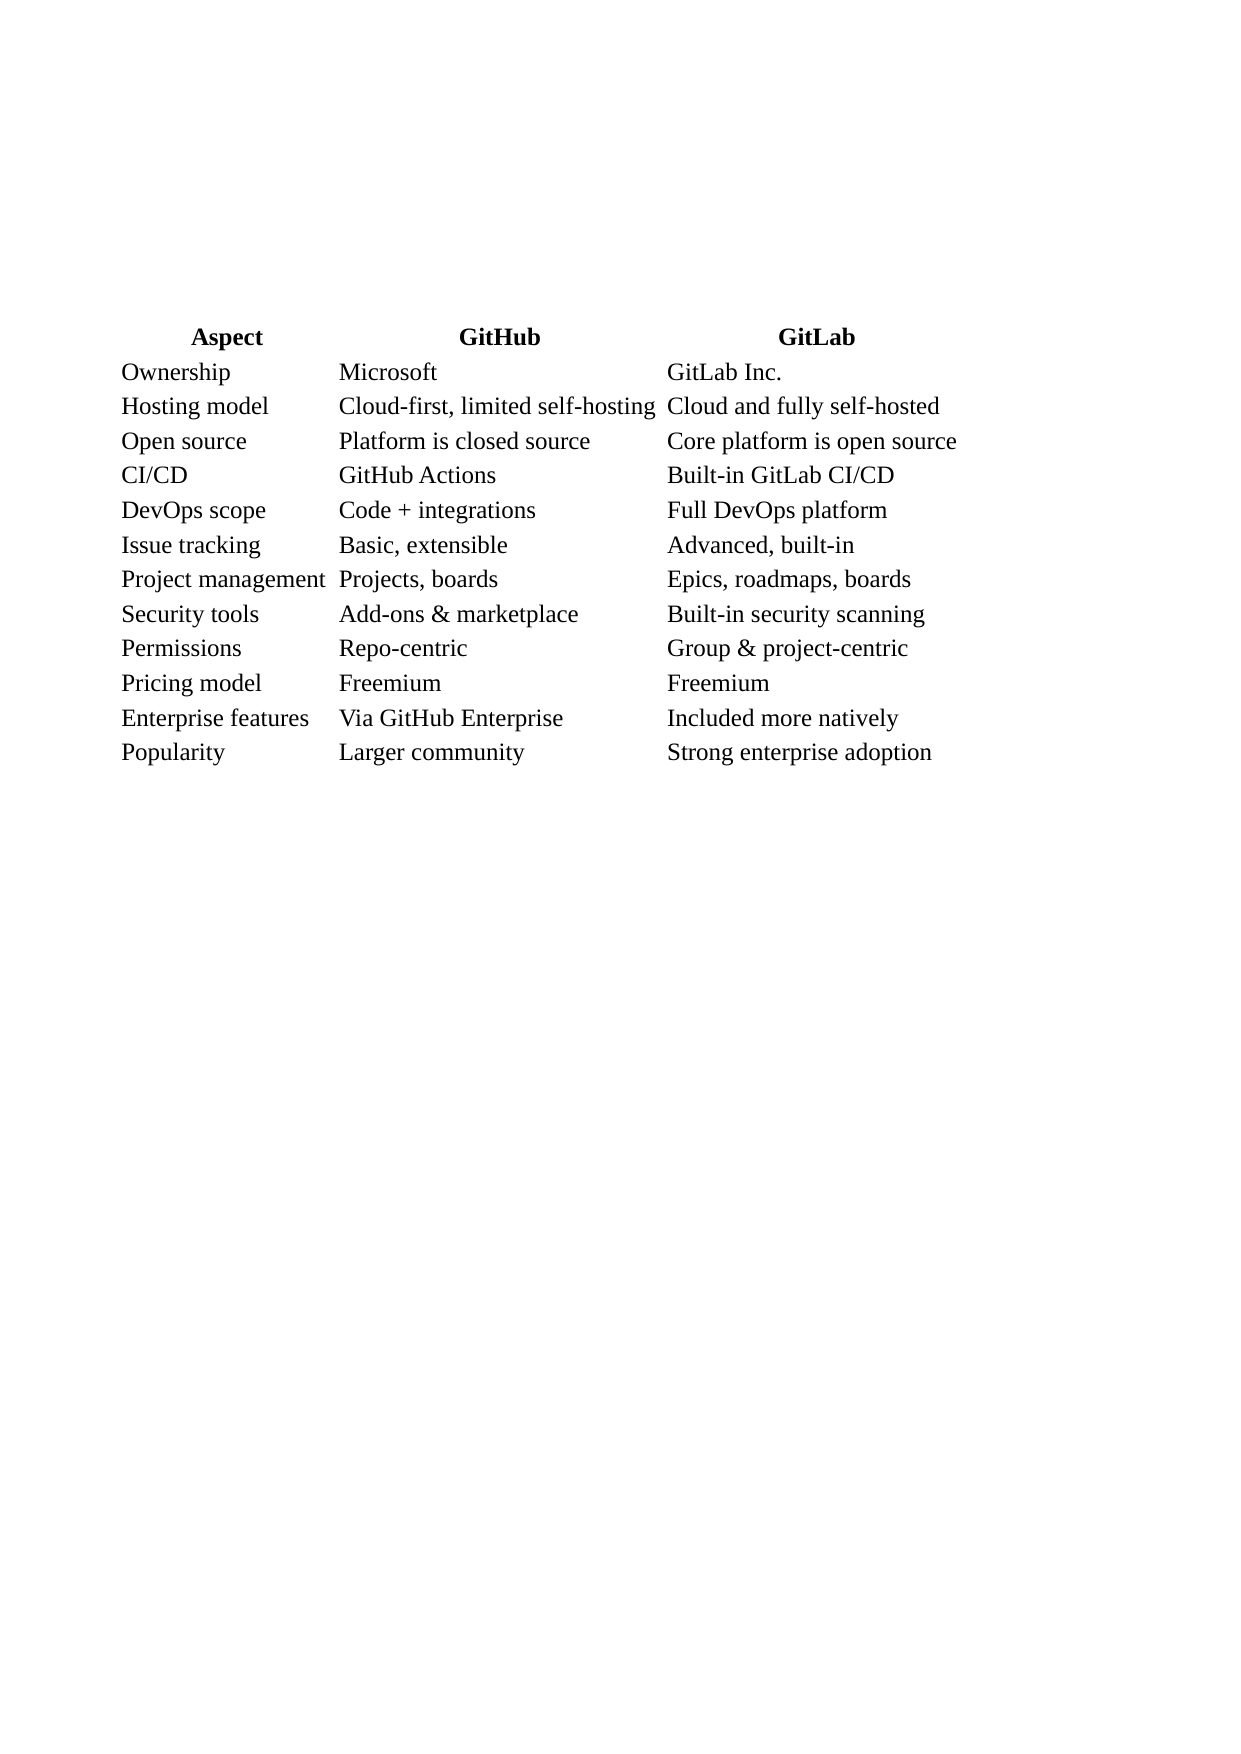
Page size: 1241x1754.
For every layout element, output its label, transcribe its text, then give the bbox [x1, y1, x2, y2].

table_cell Basic, extensible [336, 527, 664, 561]
table_cell Built-in security scanning [664, 596, 970, 631]
table_cell Cloud and fully self-hosted [664, 389, 970, 423]
table_cell Via GitHub Enterprise [336, 700, 664, 734]
table_header Aspect [118, 319, 336, 354]
table_cell Add-ons & marketplace [336, 596, 664, 631]
table_cell Strong enterprise adoption [664, 734, 970, 769]
table_cell Code + integrations [336, 492, 664, 527]
table_cell Popularity [118, 734, 336, 769]
table_cell Hosting model [118, 389, 336, 423]
table_cell CI/CD [118, 458, 336, 492]
table_cell Project management [118, 561, 336, 596]
table_cell Core platform is open source [664, 423, 970, 458]
table_cell Platform is closed source [336, 423, 664, 458]
table_cell Epics, roadmaps, boards [664, 561, 970, 596]
table_cell GitLab Inc. [664, 354, 970, 388]
table_header GitHub [336, 319, 664, 354]
table_cell Built-in GitLab CI/CD [664, 458, 970, 492]
table_cell Open source [118, 423, 336, 458]
table_cell Enterprise features [118, 700, 336, 734]
table_cell Issue tracking [118, 527, 336, 561]
table_cell Freemium [336, 665, 664, 700]
table_cell Projects, boards [336, 561, 664, 596]
table_cell Microsoft [336, 354, 664, 388]
table_cell GitHub Actions [336, 458, 664, 492]
table_cell Pricing model [118, 665, 336, 700]
table_cell Included more natively [664, 700, 970, 734]
table_cell Larger community [336, 734, 664, 769]
table_cell Cloud-first, limited self-hosting [336, 389, 664, 423]
table_cell Ownership [118, 354, 336, 388]
table_cell Group & project-centric [664, 631, 970, 665]
table_cell Advanced, built-in [664, 527, 970, 561]
table_cell DevOps scope [118, 492, 336, 527]
table_cell Freemium [664, 665, 970, 700]
table_cell Repo-centric [336, 631, 664, 665]
table_cell Full DevOps platform [664, 492, 970, 527]
table_cell Security tools [118, 596, 336, 631]
table_cell Permissions [118, 631, 336, 665]
table_header GitLab [664, 319, 970, 354]
